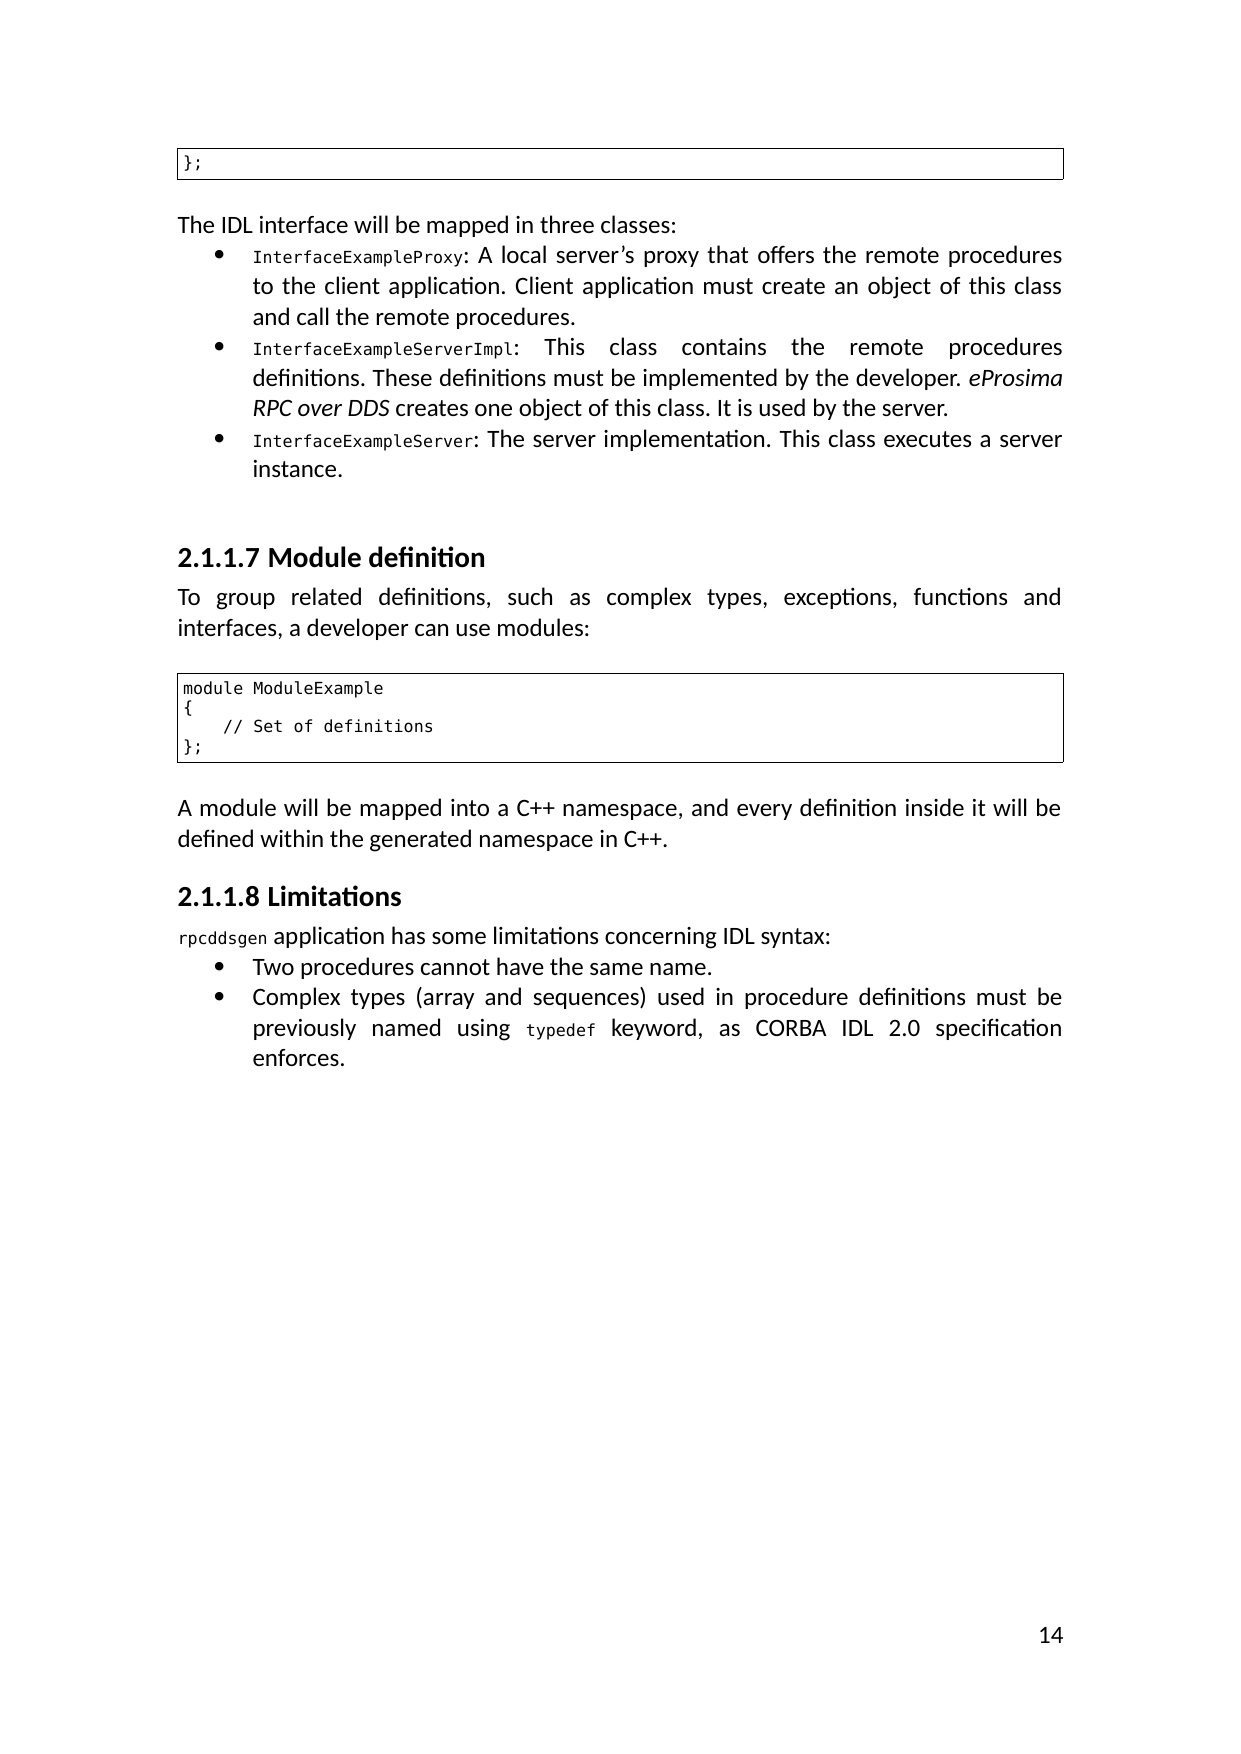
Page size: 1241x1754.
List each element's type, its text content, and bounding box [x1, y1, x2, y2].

subtitle Module definition [177, 539, 1063, 575]
text The IDL interface will be mapped in three classes: [177, 209, 1063, 240]
subtitle Limitations [177, 878, 1063, 914]
list InterfaceExampleProxy: A local server’s proxy that offers the remote procedures to the client application. Client application must create an object of this class and call the remote procedures. [215, 240, 1063, 331]
table_header module ModuleExample { // Set of definitions }; [178, 674, 1063, 762]
list Complex types (array and sequences) used in procedure definitions must be previously named using typedef keyword, as CORBA IDL 2.0 specification enforces. [215, 981, 1063, 1073]
text rpcddsgen application has some limitations concerning IDL syntax: [177, 920, 1063, 951]
table_header }; [178, 149, 1063, 178]
list InterfaceExampleServerImpl: This class contains the remote procedures definitions. These definitions must be implemented by the developer. eProsima RPC over DDS creates one object of this class. It is used by the server. [215, 331, 1063, 423]
text A module will be mapped into a C++ namespace, and every definition inside it will be defined within the generated namespace in C++. [177, 792, 1063, 853]
text To group related definitions, such as complex types, exceptions, functions and interfaces, a developer can use modules: [177, 581, 1063, 642]
list InterfaceExampleServer: The server implementation. This class executes a server instance. [215, 423, 1063, 484]
list Two procedures cannot have the same name. [215, 951, 1063, 981]
